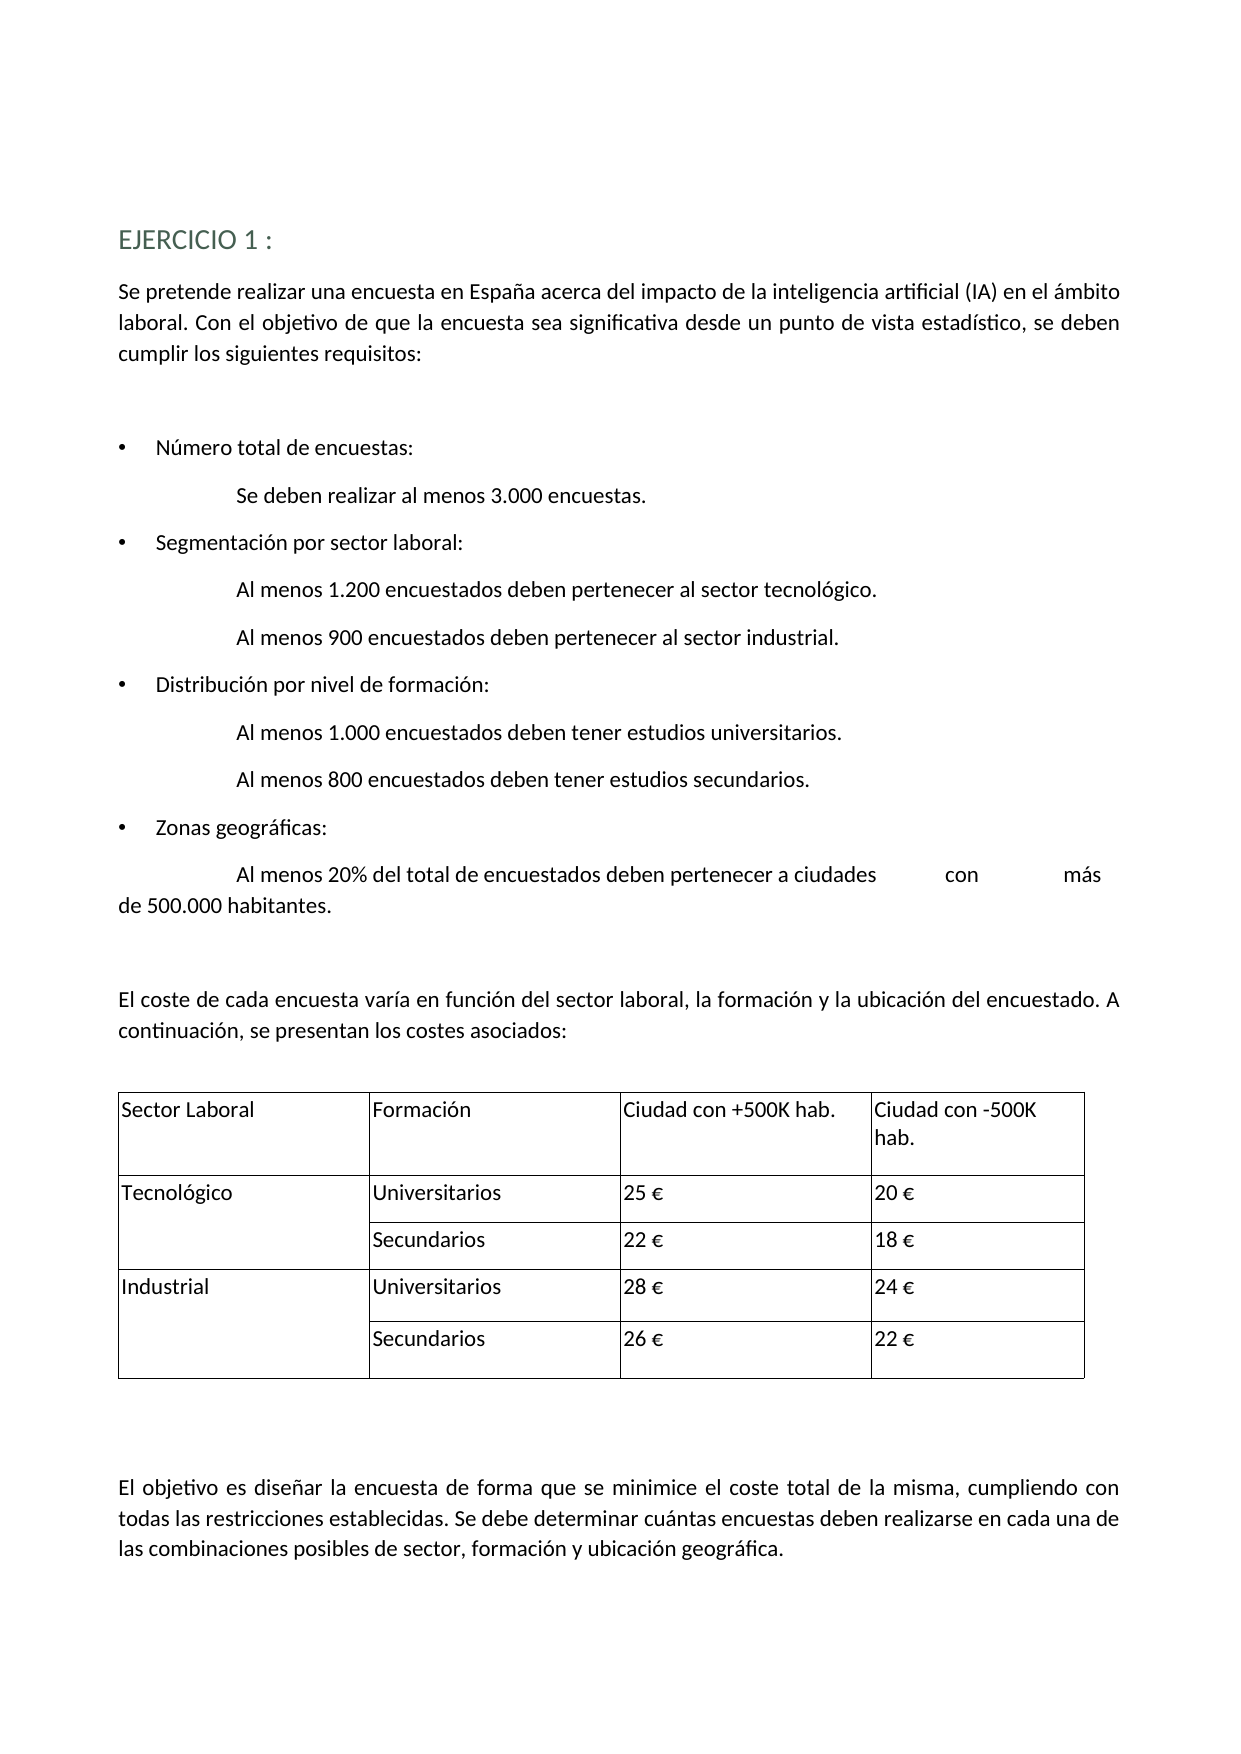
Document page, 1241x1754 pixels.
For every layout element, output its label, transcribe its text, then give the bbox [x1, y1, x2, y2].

text Al menos 1.200 encuestados deben pertenecer al sector tecnológico. [118, 576, 1122, 604]
table_cell 26 € [621, 1322, 871, 1378]
text Al menos 800 encuestados deben tener estudios secundarios. [118, 765, 1122, 793]
table_cell Tecnológico [119, 1176, 369, 1269]
text Al menos 900 encuestados deben pertenecer al sector industrial. [118, 623, 1122, 651]
table_header Ciudad con -500K hab. [872, 1093, 1084, 1175]
list Segmentación por sector laboral: [81, 528, 1122, 556]
text EJERCICIO 1 : [118, 221, 1122, 257]
table_cell Secundarios [370, 1223, 620, 1269]
table_cell 25 € [621, 1176, 871, 1222]
table_cell 22 € [621, 1223, 871, 1269]
table_cell 22 € [872, 1322, 1084, 1378]
table_header Formación [370, 1093, 620, 1175]
list Número total de encuestas: [81, 433, 1122, 461]
table_header Sector Laboral [119, 1093, 369, 1175]
table_cell 20 € [872, 1176, 1084, 1222]
list Zonas geográficas: [81, 813, 1122, 841]
table_cell 18 € [872, 1223, 1084, 1269]
text Al menos 1.000 encuestados deben tener estudios universitarios. [118, 718, 1122, 746]
table_cell Industrial [119, 1270, 369, 1378]
text El objetivo es diseñar la encuesta de forma que se minimice el coste total de la misma, cumpliendo con todas las restricciones establecidas. Se debe determinar cuántas encuestas deben realizarse en cada una de las combinaciones posibles de sector, formación y ubicación geográfica. [118, 1473, 1122, 1562]
table_header Ciudad con +500K hab. [621, 1093, 871, 1175]
table_cell 28 € [621, 1270, 871, 1321]
text Se deben realizar al menos 3.000 encuestas. [118, 481, 1122, 509]
list Distribución por nivel de formación: [81, 670, 1122, 698]
table_cell Universitarios [370, 1176, 620, 1222]
table_cell Secundarios [370, 1322, 620, 1378]
text Al menos 20% del total de encuestados deben pertenecer a ciudades con más de 500.000 habitantes. [118, 860, 1122, 919]
text Se pretende realizar una encuesta en España acerca del impacto de la inteligencia artificial (IA) en el ámbito laboral. Con el objetivo de que la encuesta sea significativa desde un punto de vista estadístico, se deben cumplir los siguientes requisitos: [118, 277, 1122, 367]
table_cell 24 € [872, 1270, 1084, 1321]
table_cell Universitarios [370, 1270, 620, 1321]
text El coste de cada encuesta varía en función del sector laboral, la formación y la ubicación del encuestado. A continuación, se presentan los costes asociados: [118, 986, 1122, 1044]
